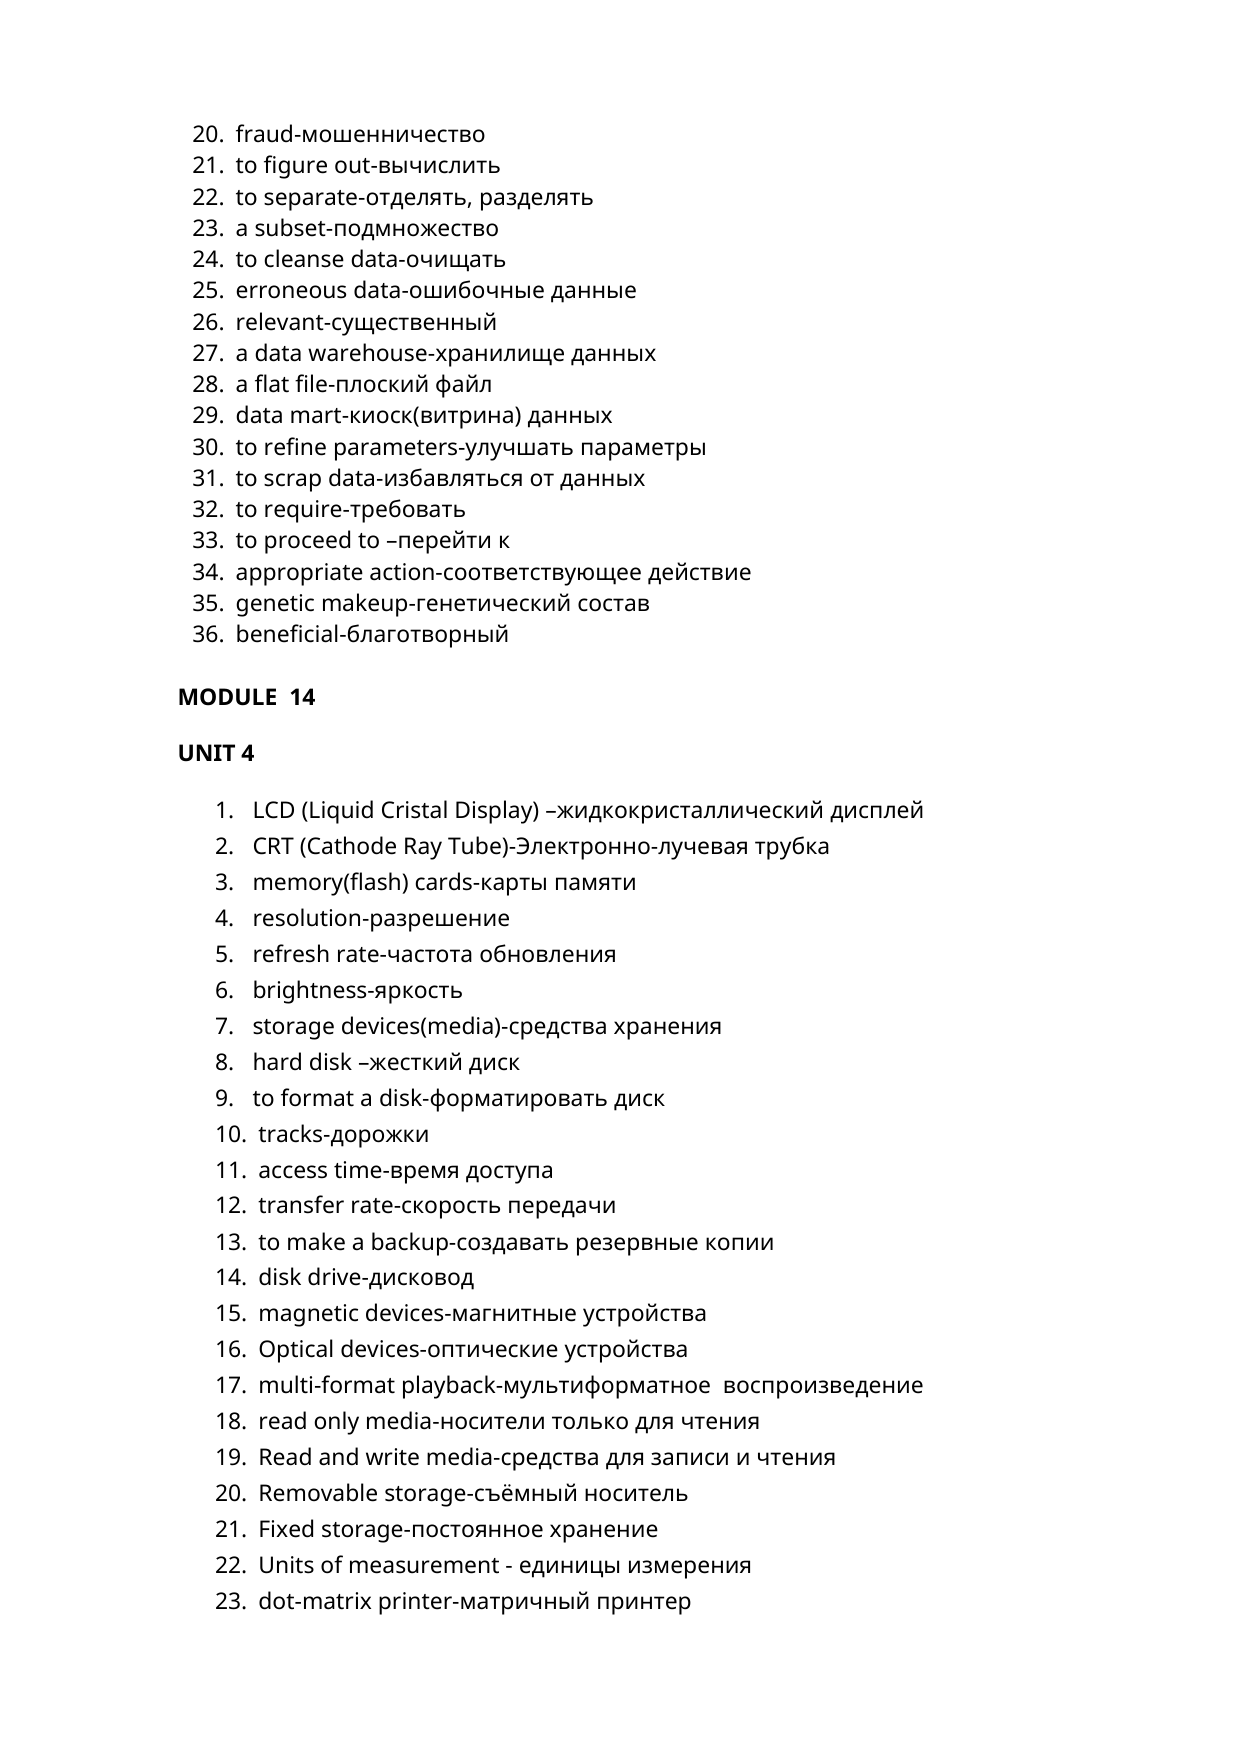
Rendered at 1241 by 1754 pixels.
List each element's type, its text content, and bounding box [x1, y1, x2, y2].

list to figure out-вычислить [192, 149, 1152, 181]
list to separate-отделять, разделять [192, 181, 1152, 212]
list Read and write media-средства для записи и чтения [215, 1441, 1152, 1472]
list to cleanse data-очищать [192, 243, 1152, 274]
list refresh rate-частота обновления [215, 938, 1152, 969]
list memory(flash) cards-карты памяти [215, 866, 1152, 897]
list transfer rate-скорость передачи [215, 1189, 1152, 1221]
list data mart-киоск(витрина) данных [192, 399, 1152, 431]
list to require-требовать [192, 493, 1152, 524]
list Fixed storage-постоянное хранение [215, 1513, 1152, 1544]
list multi-format playback-мультиформатное воспроизведение [215, 1369, 1152, 1400]
list fraud-мошенничество [192, 118, 1152, 149]
list read only media-носители только для чтения [215, 1405, 1152, 1436]
list a data warehouse-хранилище данных [192, 337, 1152, 368]
list to refine parameters-улучшать параметры [192, 431, 1152, 462]
list access time-время доступа [215, 1153, 1152, 1185]
list relevant-существенный [192, 306, 1152, 337]
list magnetic devices-магнитные устройства [215, 1297, 1152, 1328]
list LCD (Liquid Cristal Display) –жидкокристаллический дисплей [215, 794, 1152, 825]
list a flat file-плоский файл [192, 368, 1152, 399]
list disk drive-дисковод [215, 1261, 1152, 1293]
list Units of measurement - единицы измерения [215, 1549, 1152, 1580]
list erroneous data-ошибочные данные [192, 274, 1152, 306]
list to make a backup-создавать резервные копии [215, 1225, 1152, 1257]
list dot-matrix printer-матричный принтер [215, 1585, 1152, 1616]
list resolution-разрешение [215, 902, 1152, 933]
list beneficial-благотворный [192, 618, 1152, 649]
list a subset-подмножество [192, 212, 1152, 243]
list hard disk –жесткий диск [215, 1046, 1152, 1077]
text UNIT 4 [177, 737, 1152, 769]
list to scrap data-избавляться от данных [192, 462, 1152, 493]
list brightness-яркость [215, 974, 1152, 1005]
list to proceed to –перейти к [192, 524, 1152, 556]
list appropriate action-соответствующее действие [192, 556, 1152, 587]
list Removable storage-съёмный носитель [215, 1477, 1152, 1508]
list storage devices(media)-средства хранения [215, 1010, 1152, 1041]
list tracks-дорожки [215, 1118, 1152, 1149]
list to format a disk-форматировать диск [215, 1082, 1152, 1113]
text MODULE 14 [177, 681, 1152, 712]
list genetic makeup-генетический состав [192, 587, 1152, 618]
list Optical devices-оптические устройства [215, 1333, 1152, 1364]
list CRT (Cathode Ray Tube)-Электронно-лучевая трубка [215, 830, 1152, 861]
